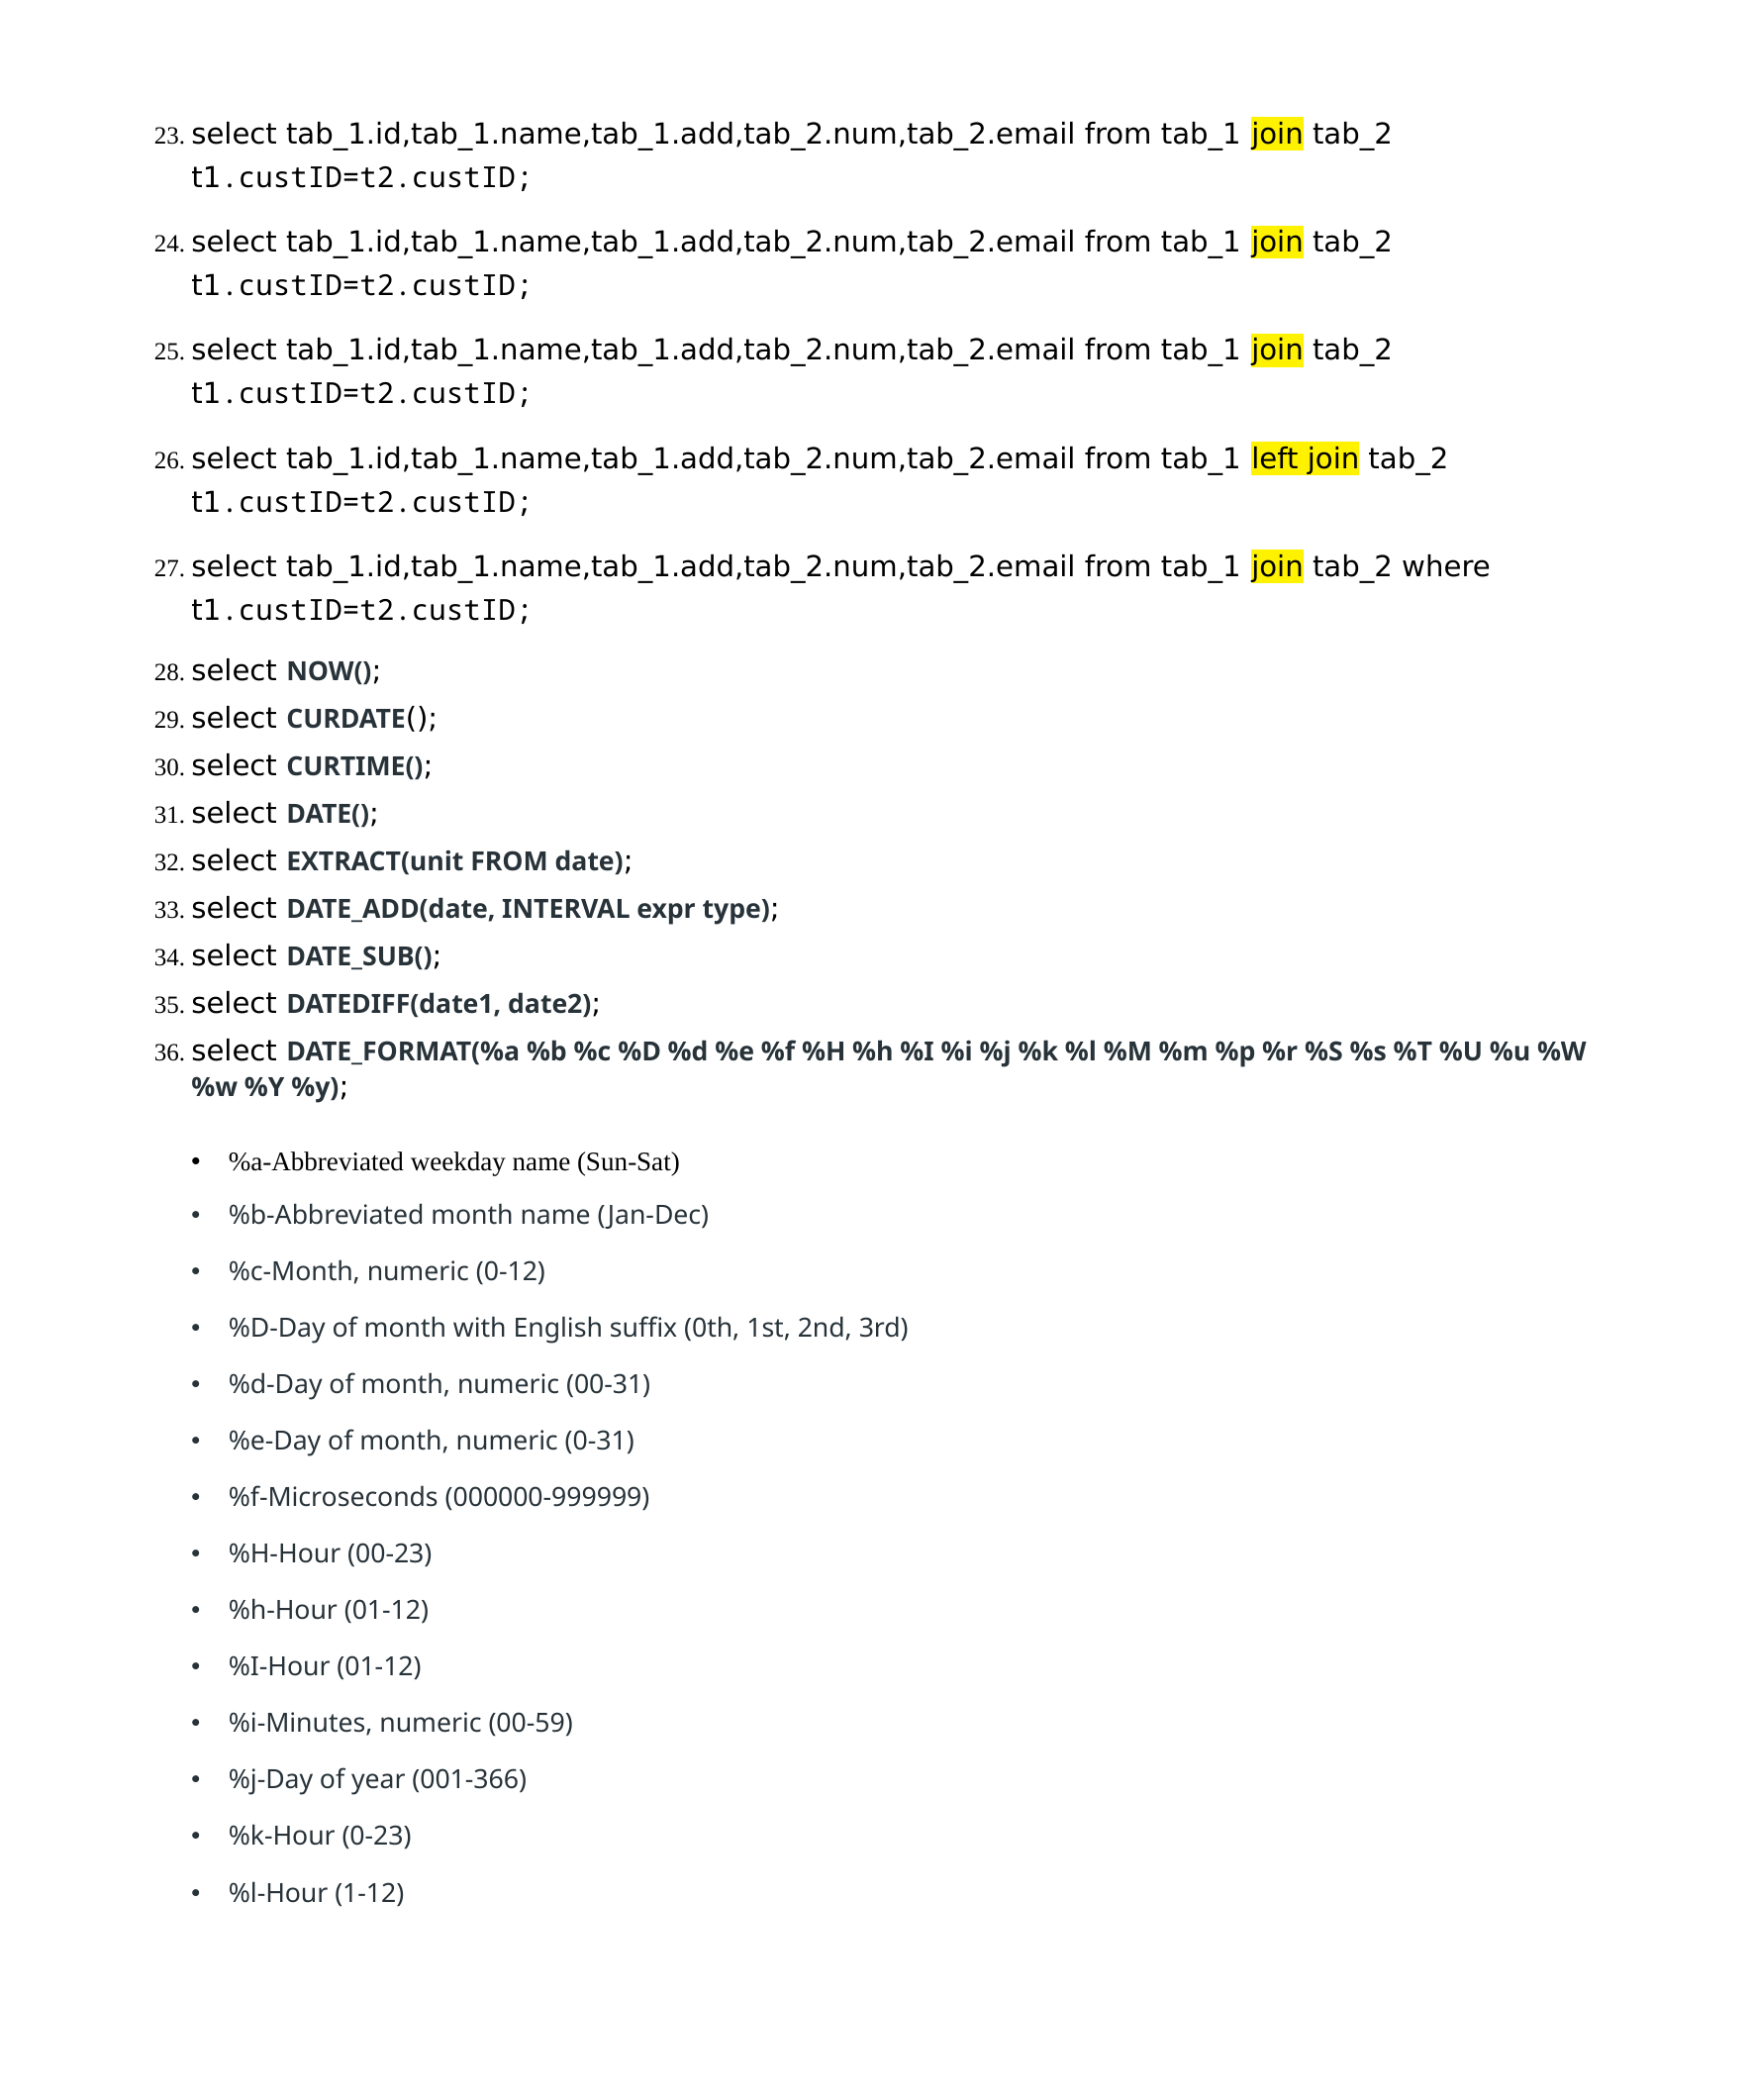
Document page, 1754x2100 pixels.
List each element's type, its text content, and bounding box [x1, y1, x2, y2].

list %I-Hour (01-12) [191, 1648, 1636, 1683]
list select DATE_ADD(date, INTERVAL expr type); [154, 890, 1636, 926]
list select tab_1.id,tab_1.name,tab_1.add,tab_2.num,tab_2.email from tab_1 left join tab_2 t1.custID=t2.custID; [154, 442, 1636, 521]
list select tab_1.id,tab_1.name,tab_1.add,tab_2.num,tab_2.email from tab_1 join tab_2 t1.custID=t2.custID; [154, 334, 1636, 412]
list %b-Abbreviated month name (Jan-Dec) [191, 1196, 1636, 1232]
list %D-Day of month with English suffix (0th, 1st, 2nd, 3rd) [191, 1309, 1636, 1345]
list select CURDATE(); [154, 700, 1636, 736]
list %e-Day of month, numeric (0-31) [191, 1422, 1636, 1457]
list select DATEDIFF(date1, date2); [154, 985, 1636, 1021]
list %i-Minutes, numeric (00-59) [191, 1704, 1636, 1740]
list %a-Abbreviated weekday name (Sun-Sat) [191, 1146, 1636, 1176]
list %k-Hour (0-23) [191, 1818, 1636, 1853]
list select DATE_SUB(); [154, 938, 1636, 973]
list select DATE_FORMAT(%a %b %c %D %d %e %f %H %h %I %i %j %k %l %M %m %p %r %S %s %T %U %u %W %w %Y %y); [154, 1033, 1636, 1104]
list select DATE(); [154, 795, 1636, 831]
list %c-Month, numeric (0-12) [191, 1252, 1636, 1288]
list %j-Day of year (001-366) [191, 1760, 1636, 1796]
list select EXTRACT(unit FROM date); [154, 843, 1636, 878]
list select NOW(); [154, 651, 1636, 688]
list %f-Microseconds (000000-999999) [191, 1478, 1636, 1514]
list %h-Hour (01-12) [191, 1591, 1636, 1627]
list select tab_1.id,tab_1.name,tab_1.add,tab_2.num,tab_2.email from tab_1 join tab_2 where t1.custID=t2.custID; [154, 550, 1636, 629]
list select tab_1.id,tab_1.name,tab_1.add,tab_2.num,tab_2.email from tab_1 join tab_2 t1.custID=t2.custID; [154, 225, 1636, 304]
list select tab_1.id,tab_1.name,tab_1.add,tab_2.num,tab_2.email from tab_1 join tab_2 t1.custID=t2.custID; [154, 117, 1636, 196]
list %l-Hour (1-12) [191, 1874, 1636, 1910]
list select CURTIME(); [154, 747, 1636, 783]
list %H-Hour (00-23) [191, 1535, 1636, 1570]
list %d-Day of month, numeric (00-31) [191, 1365, 1636, 1401]
